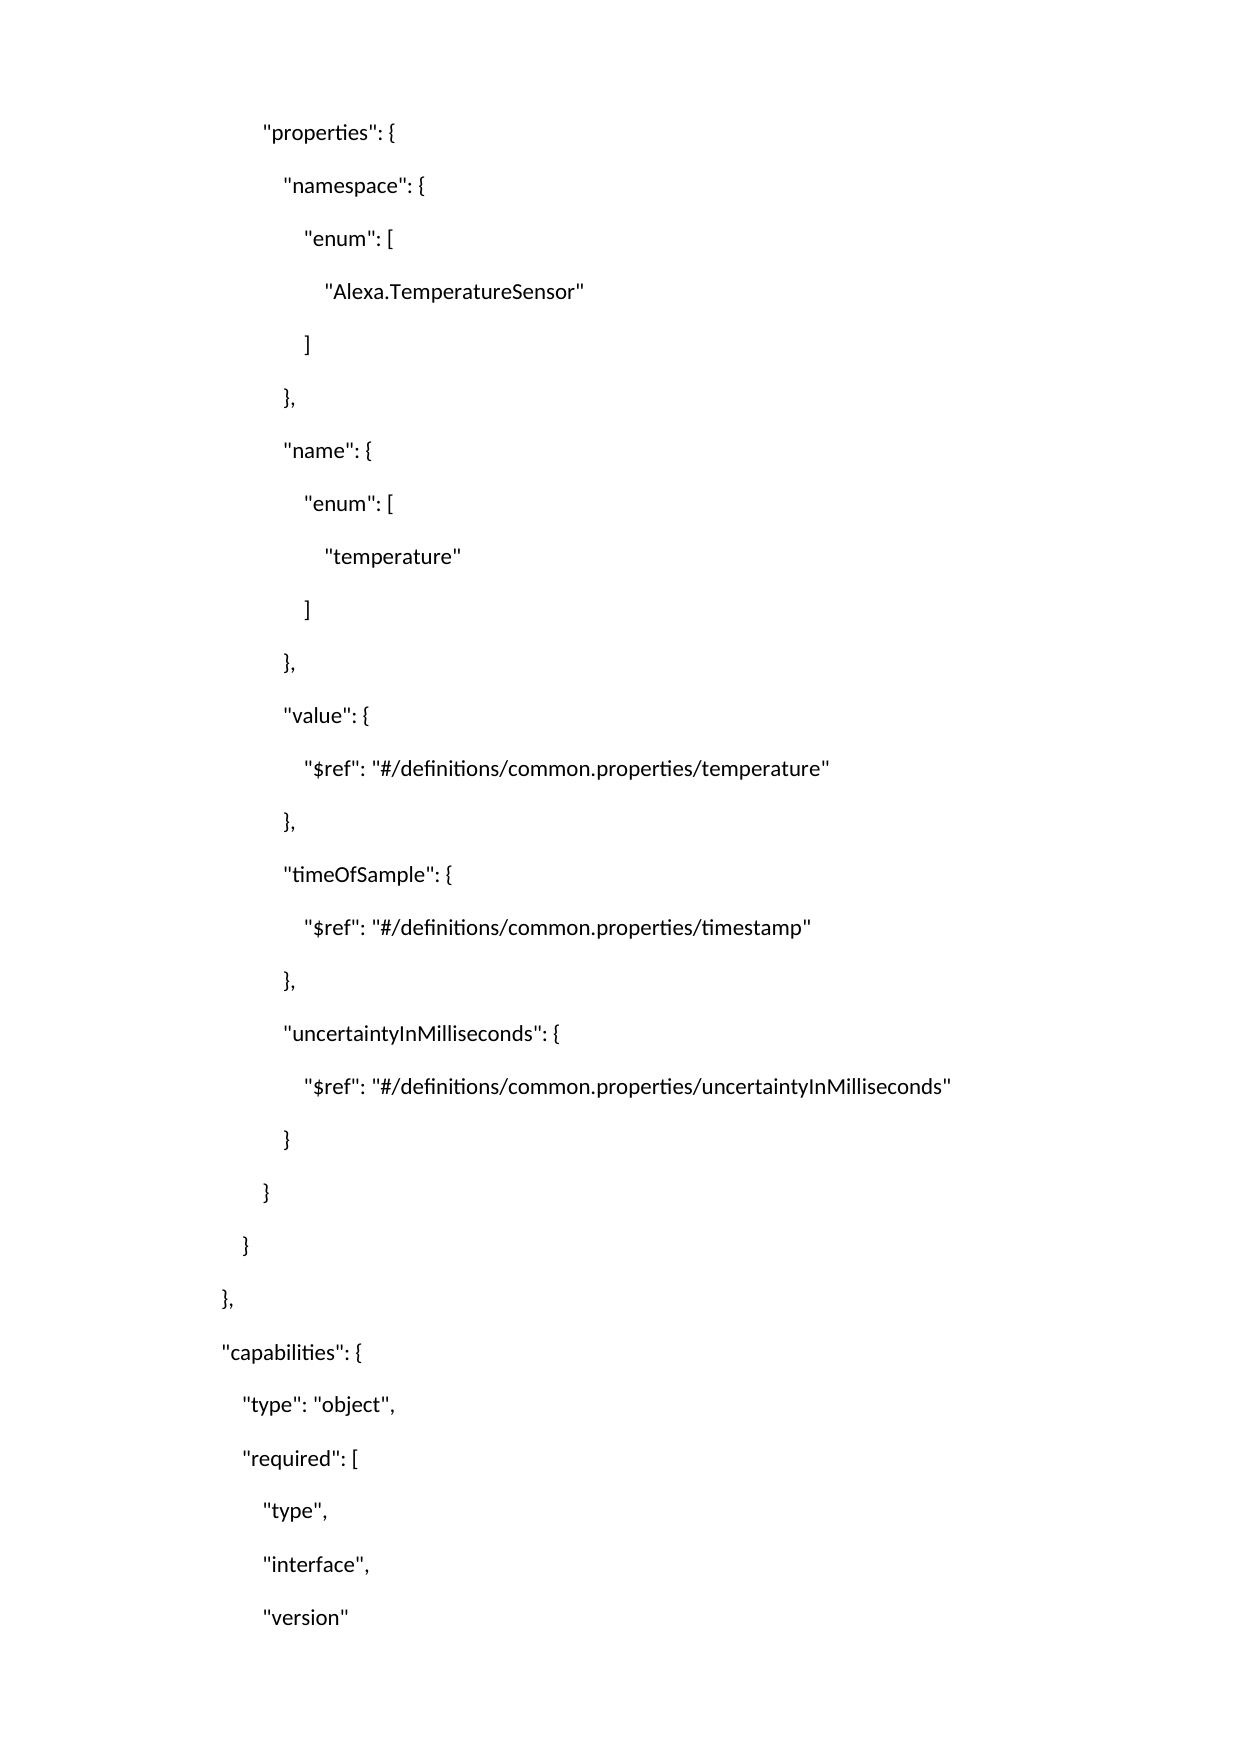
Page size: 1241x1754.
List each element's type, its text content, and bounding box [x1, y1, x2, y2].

text "timeOfSample": { [118, 860, 1122, 888]
text "type", [118, 1497, 1122, 1525]
text "uncertaintyInMilliseconds": { [118, 1019, 1122, 1047]
text "Alexa.TemperatureSensor" [118, 277, 1122, 305]
text ] [118, 595, 1122, 623]
text "temperature" [118, 542, 1122, 570]
text }, [118, 383, 1122, 411]
text } [118, 1178, 1122, 1207]
text "version" [118, 1603, 1122, 1631]
text }, [118, 648, 1122, 676]
text }, [118, 966, 1122, 994]
text "$ref": "#/definitions/common.properties/temperature" [118, 754, 1122, 782]
text "enum": [ [118, 489, 1122, 517]
text ] [118, 330, 1122, 358]
text "$ref": "#/definitions/common.properties/timestamp" [118, 913, 1122, 941]
text "$ref": "#/definitions/common.properties/uncertaintyInMilliseconds" [118, 1072, 1122, 1101]
text } [118, 1126, 1122, 1153]
text "interface", [118, 1550, 1122, 1578]
text "properties": { [118, 118, 1122, 146]
text "capabilities": { [118, 1338, 1122, 1366]
text "enum": [ [118, 224, 1122, 252]
text }, [118, 1284, 1122, 1313]
text "value": { [118, 701, 1122, 729]
text "required": [ [118, 1444, 1122, 1472]
text }, [118, 807, 1122, 835]
text } [118, 1232, 1122, 1259]
text "namespace": { [118, 171, 1122, 199]
text "name": { [118, 436, 1122, 464]
text "type": "object", [118, 1391, 1122, 1419]
